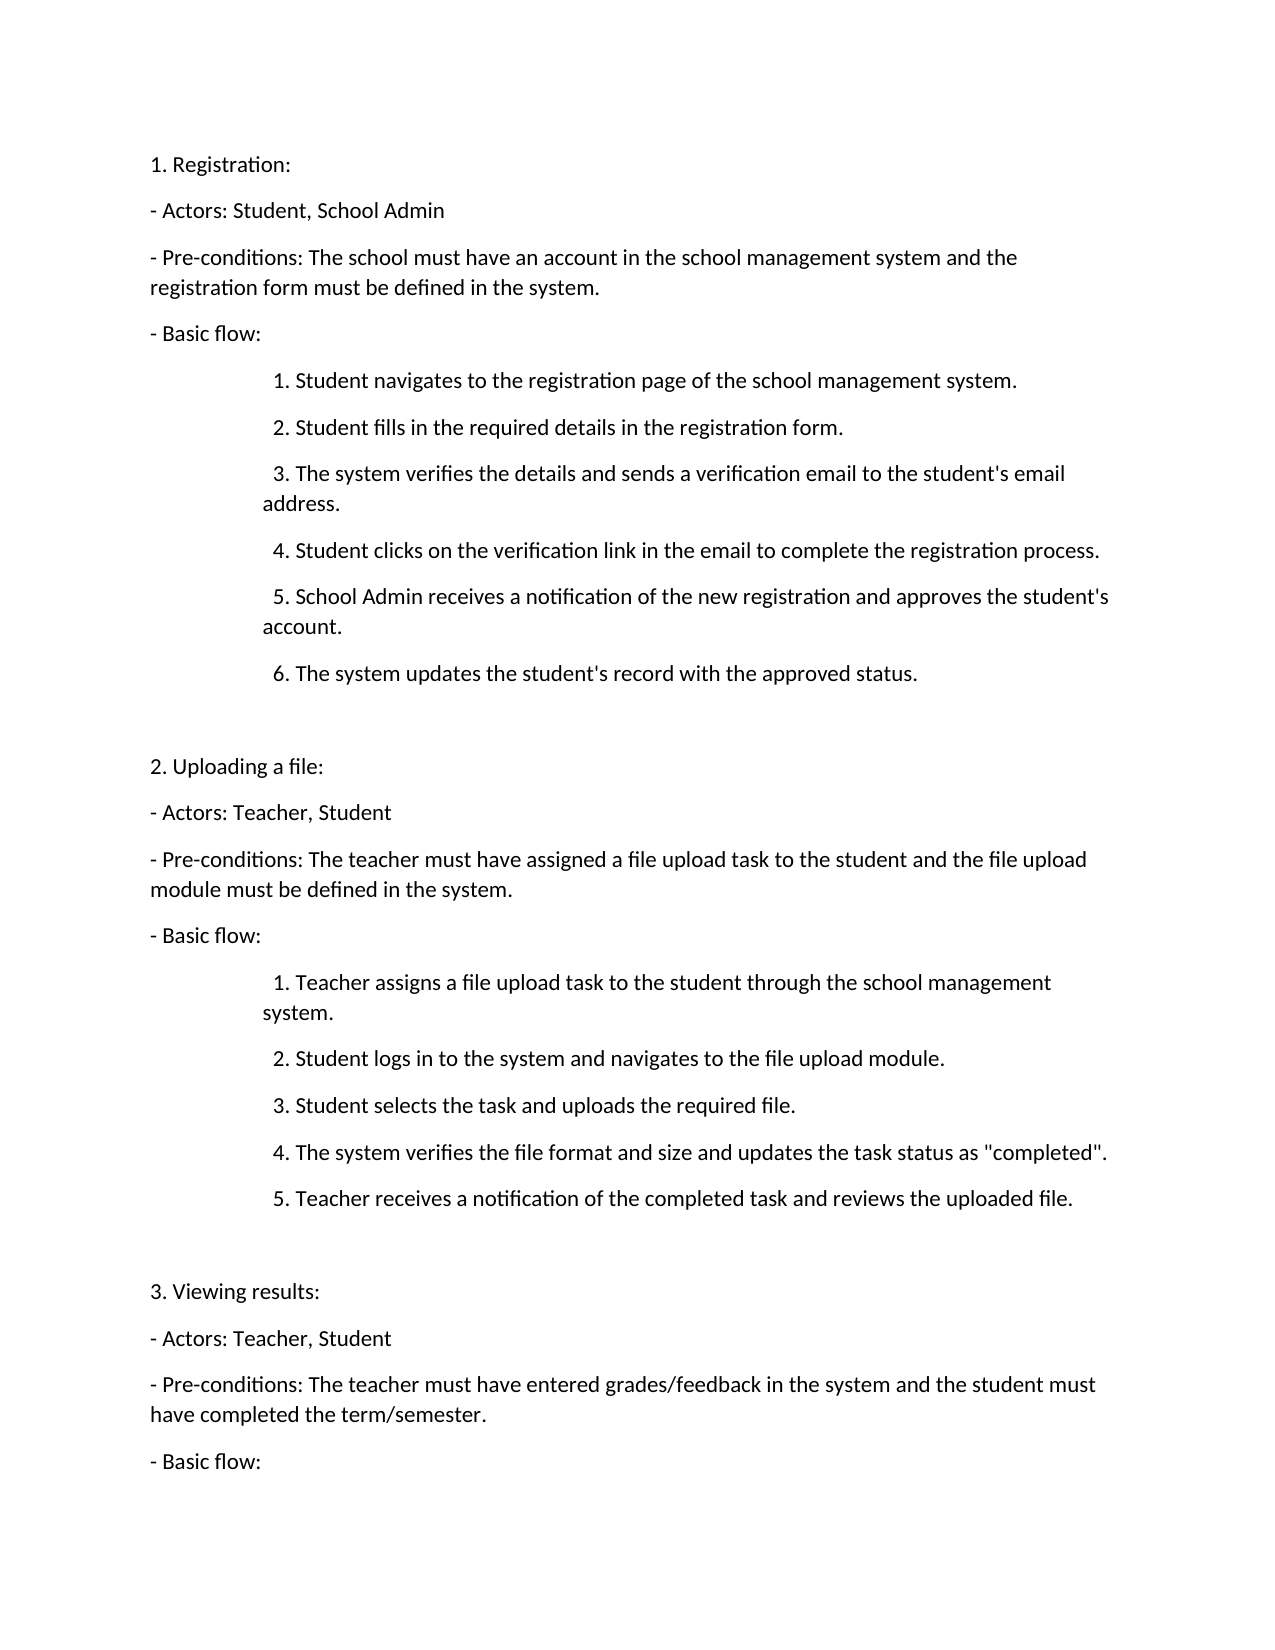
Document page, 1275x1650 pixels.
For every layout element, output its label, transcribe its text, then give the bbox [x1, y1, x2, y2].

list 4. Student clicks on the verification link in the email to complete the registration process. [262, 536, 1125, 564]
list 4. The system verifies the file format and size and updates the task status as "completed". [262, 1138, 1125, 1166]
list 5. Teacher receives a notification of the completed task and reviews the uploaded file. [262, 1184, 1125, 1212]
text - Actors: Teacher, Student [150, 798, 1125, 826]
text - Basic flow: [150, 319, 1125, 348]
list 5. School Admin receives a notification of the new registration and approves the student's account. [262, 582, 1125, 640]
text - Actors: Teacher, Student [150, 1324, 1125, 1352]
text 1. Registration: [150, 150, 1125, 178]
text - Actors: Student, School Admin [150, 197, 1125, 224]
text 3. Viewing results: [150, 1277, 1125, 1305]
text - Pre-conditions: The school must have an account in the school management system and the registration form must be defined in the system. [150, 243, 1125, 301]
text 2. Uploading a file: [150, 752, 1125, 780]
list 1. Student navigates to the registration page of the school management system. [262, 366, 1125, 394]
list 1. Teacher assigns a file upload task to the student through the school management system. [262, 968, 1125, 1026]
list 6. The system updates the student's record with the approved status. [262, 659, 1125, 687]
text - Pre-conditions: The teacher must have assigned a file upload task to the student and the file upload module must be defined in the system. [150, 845, 1125, 903]
list 3. Student selects the task and uploads the required file. [262, 1091, 1125, 1119]
text - Pre-conditions: The teacher must have entered grades/feedback in the system and the student must have completed the term/semester. [150, 1370, 1125, 1428]
list 3. The system verifies the details and sends a verification email to the student's email address. [262, 459, 1125, 517]
list 2. Student logs in to the system and navigates to the file upload module. [262, 1044, 1125, 1072]
text - Basic flow: [150, 1447, 1125, 1475]
text - Basic flow: [150, 921, 1125, 949]
list 2. Student fills in the required details in the registration form. [262, 413, 1125, 441]
